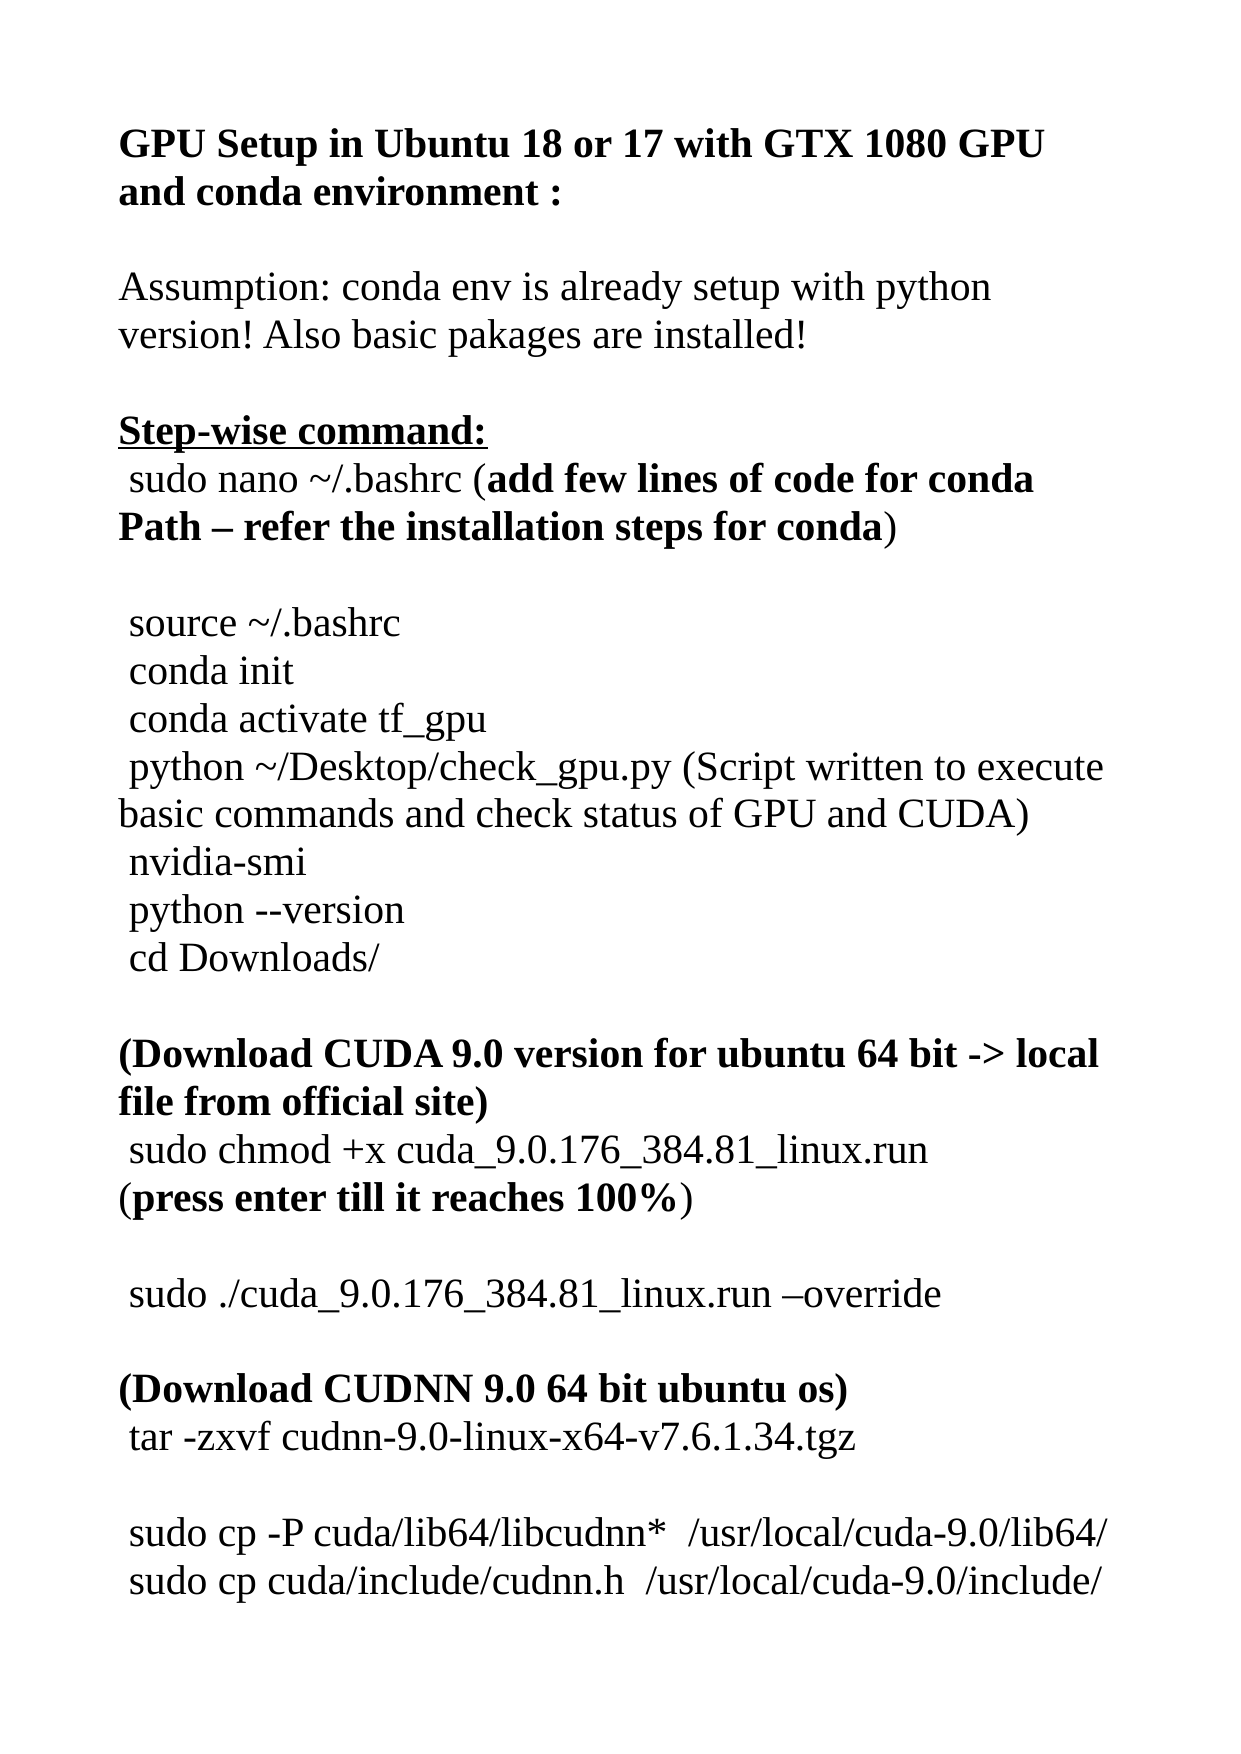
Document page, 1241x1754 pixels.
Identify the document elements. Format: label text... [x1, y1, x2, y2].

text sudo nano ~/.bashrc (add few lines of code for conda Path – refer the installation steps for conda) [118, 453, 1122, 549]
text GPU Setup in Ubuntu 18 or 17 with GTX 1080 GPU and conda environment : [118, 118, 1122, 214]
text tar -zxvf cudnn-9.0-linux-x64-v7.6.1.34.tgz [118, 1412, 1122, 1460]
text conda activate tf_gpu [118, 693, 1122, 741]
text Assumption: conda env is already setup with python version! Also basic pakages are installed! [118, 262, 1122, 358]
text nvidia-smi [118, 837, 1122, 885]
text (press enter till it reaches 100%) [118, 1172, 1122, 1220]
text conda init [118, 645, 1122, 693]
text sudo chmod +x cuda_9.0.176_384.81_linux.run [118, 1124, 1122, 1172]
text cd Downloads/ [118, 933, 1122, 981]
text (Download CUDA 9.0 version for ubuntu 64 bit -> local file from official site) [118, 1028, 1122, 1124]
text Step-wise command: [118, 406, 1122, 453]
text source ~/.bashrc [118, 597, 1122, 645]
text python --version [118, 885, 1122, 933]
text sudo cp cuda/include/cudnn.h /usr/local/cuda-9.0/include/ [118, 1556, 1122, 1603]
text sudo cp -P cuda/lib64/libcudnn* /usr/local/cuda-9.0/lib64/ [118, 1508, 1122, 1556]
text sudo ./cuda_9.0.176_384.81_linux.run –override [118, 1268, 1122, 1316]
text python ~/Desktop/check_gpu.py (Script written to execute basic commands and check status of GPU and CUDA) [118, 741, 1122, 837]
text (Download CUDNN 9.0 64 bit ubuntu os) [118, 1364, 1122, 1412]
